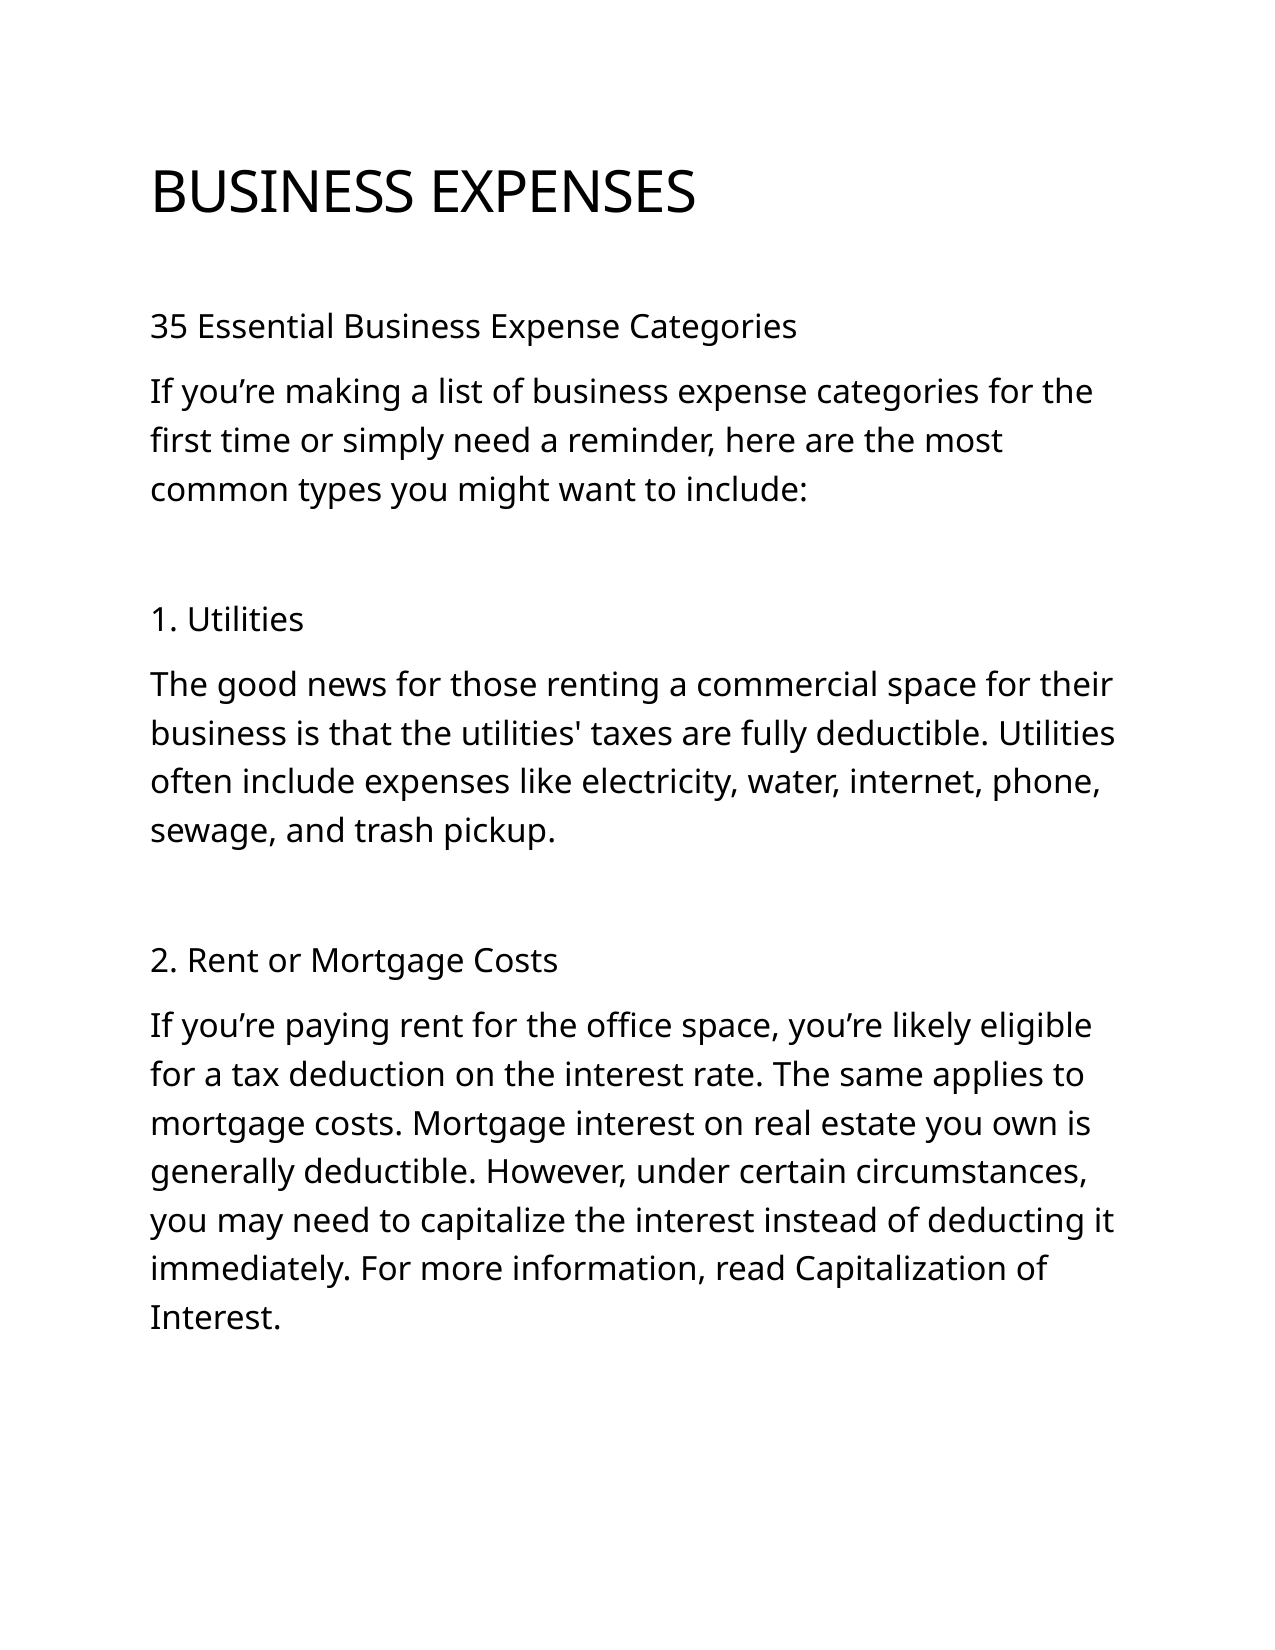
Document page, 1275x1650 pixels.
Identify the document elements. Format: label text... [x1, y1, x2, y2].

title BUSINESS EXPENSES [150, 150, 1125, 229]
text The good news for those renting a commercial space for their business is that the utilities' taxes are fully deductible. Utilities often include expenses like electricity, water, internet, phone, sewage, and trash pickup. [150, 661, 1125, 852]
text If you’re making a list of business expense categories for the first time or simply need a reminder, here are the most common types you might want to include: [150, 368, 1125, 511]
text 35 Essential Business Expense Categories [150, 303, 1125, 348]
text 2. Rent or Mortgage Costs [150, 937, 1125, 982]
text 1. Utilities [150, 596, 1125, 641]
text If you’re paying rent for the office space, you’re likely eligible for a tax deduction on the interest rate. The same applies to mortgage costs. Mortgage interest on real estate you own is generally deductible. However, under certain circumstances, you may need to capitalize the interest instead of deducting it immediately. For more information, read Capitalization of Interest. [150, 1002, 1125, 1339]
